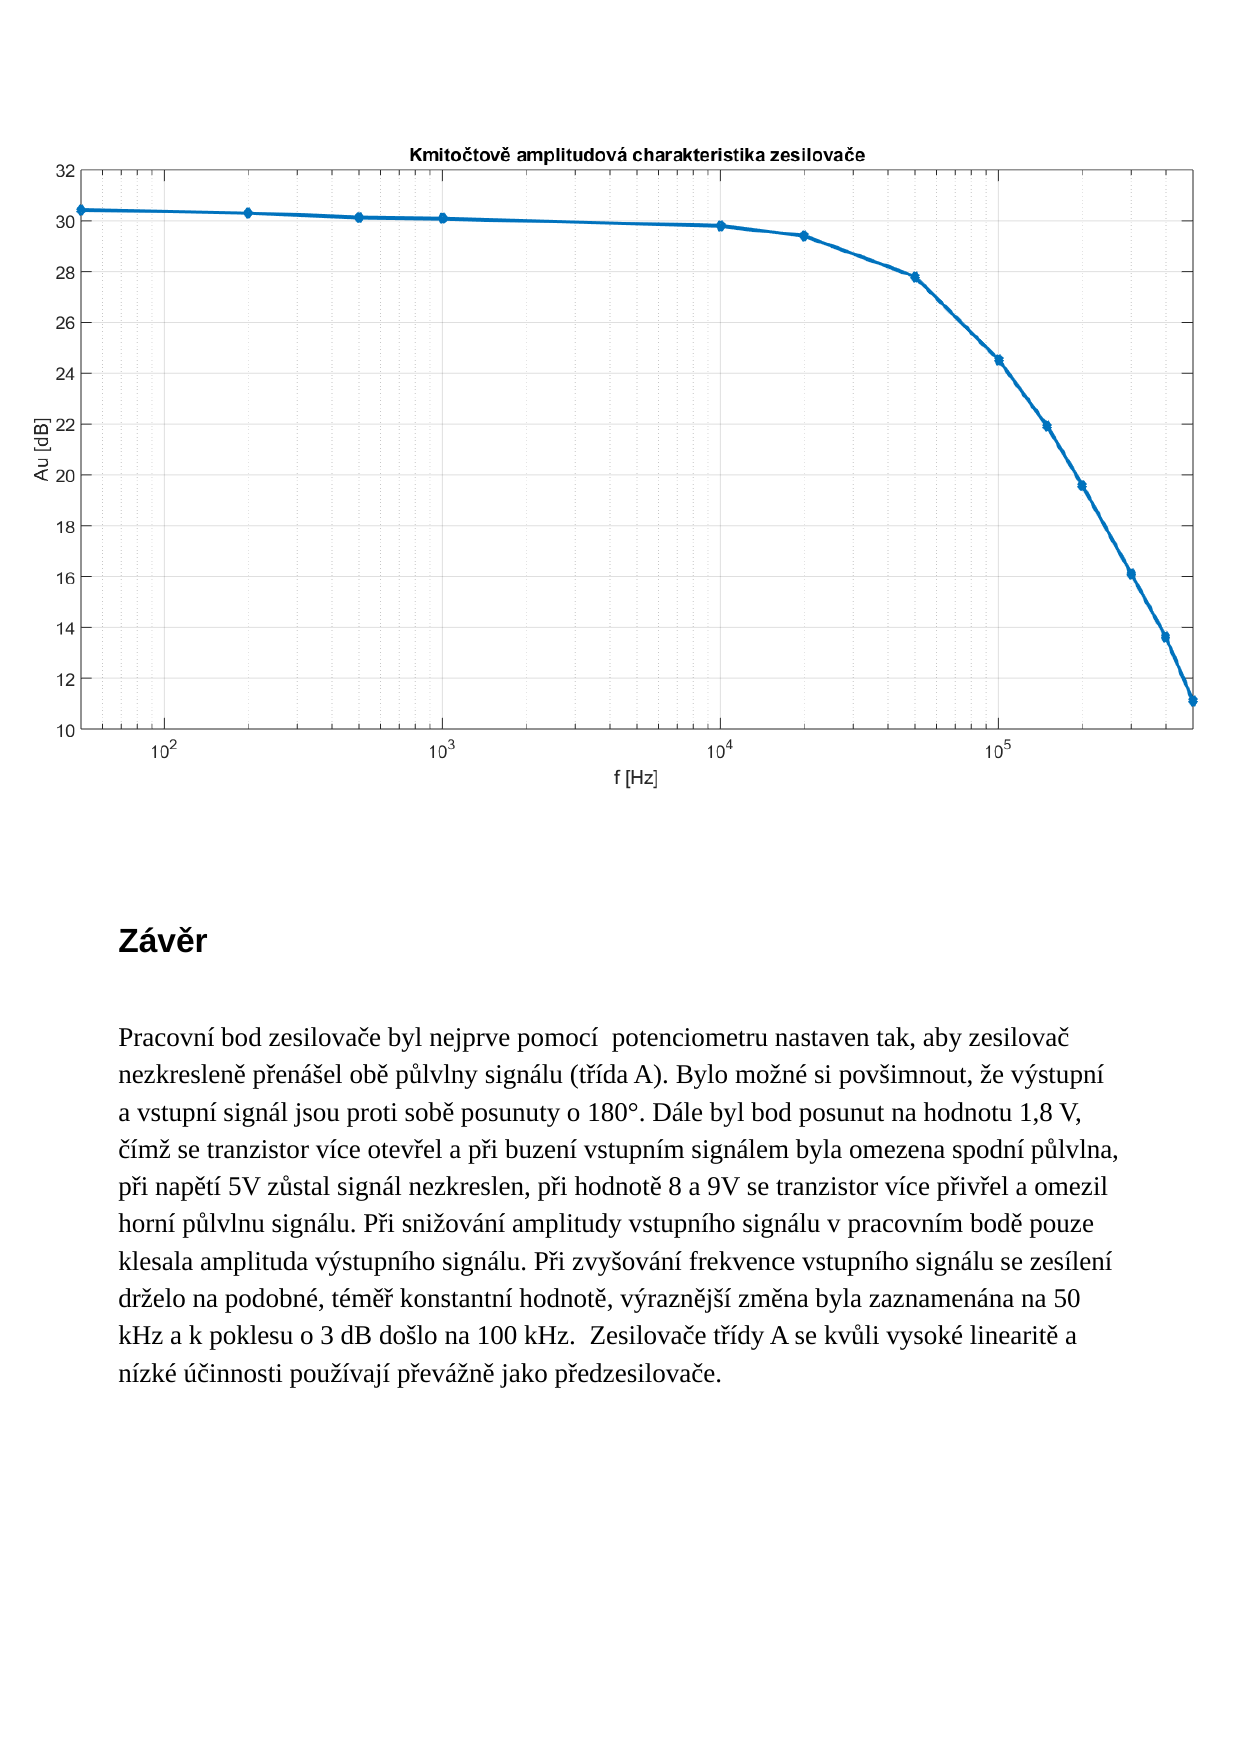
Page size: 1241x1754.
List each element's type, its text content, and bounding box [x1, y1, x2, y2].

subtitle Závěr [118, 921, 1122, 959]
text Pracovní bod zesilovače byl nejprve pomocí potenciometru nastaven tak, aby zesilovač nezkresleně přenášel obě půlvlny signálu (třída A). Bylo možné si povšimnout, že výstupní a vstupní signál jsou proti sobě posunuty o 180°. Dále byl bod posunut na hodnotu 1,8 V, čímž se tranzistor více otevřel a při buzení vstupním signálem byla omezena spodní půlvlna, při napětí 5V zůstal signál nezkreslen, při hodnotě 8 a 9V se tranzistor více přivřel a omezil horní půlvlnu signálu. Při snižování amplitudy vstupního signálu v pracovním bodě pouze klesala amplituda výstupního signálu. Při zvyšování frekvence vstupního signálu se zesílení drželo na podobné, téměř konstantní hodnotě, výraznější změna byla zaznamenána na 50 kHz a k poklesu o 3 dB došlo na 100 kHz. Zesilovače třídy A se kvůli vysoké linearitě a nízké účinnosti používají převážně jako předzesilovače. [118, 1021, 1122, 1388]
picture [22, 140, 1222, 800]
